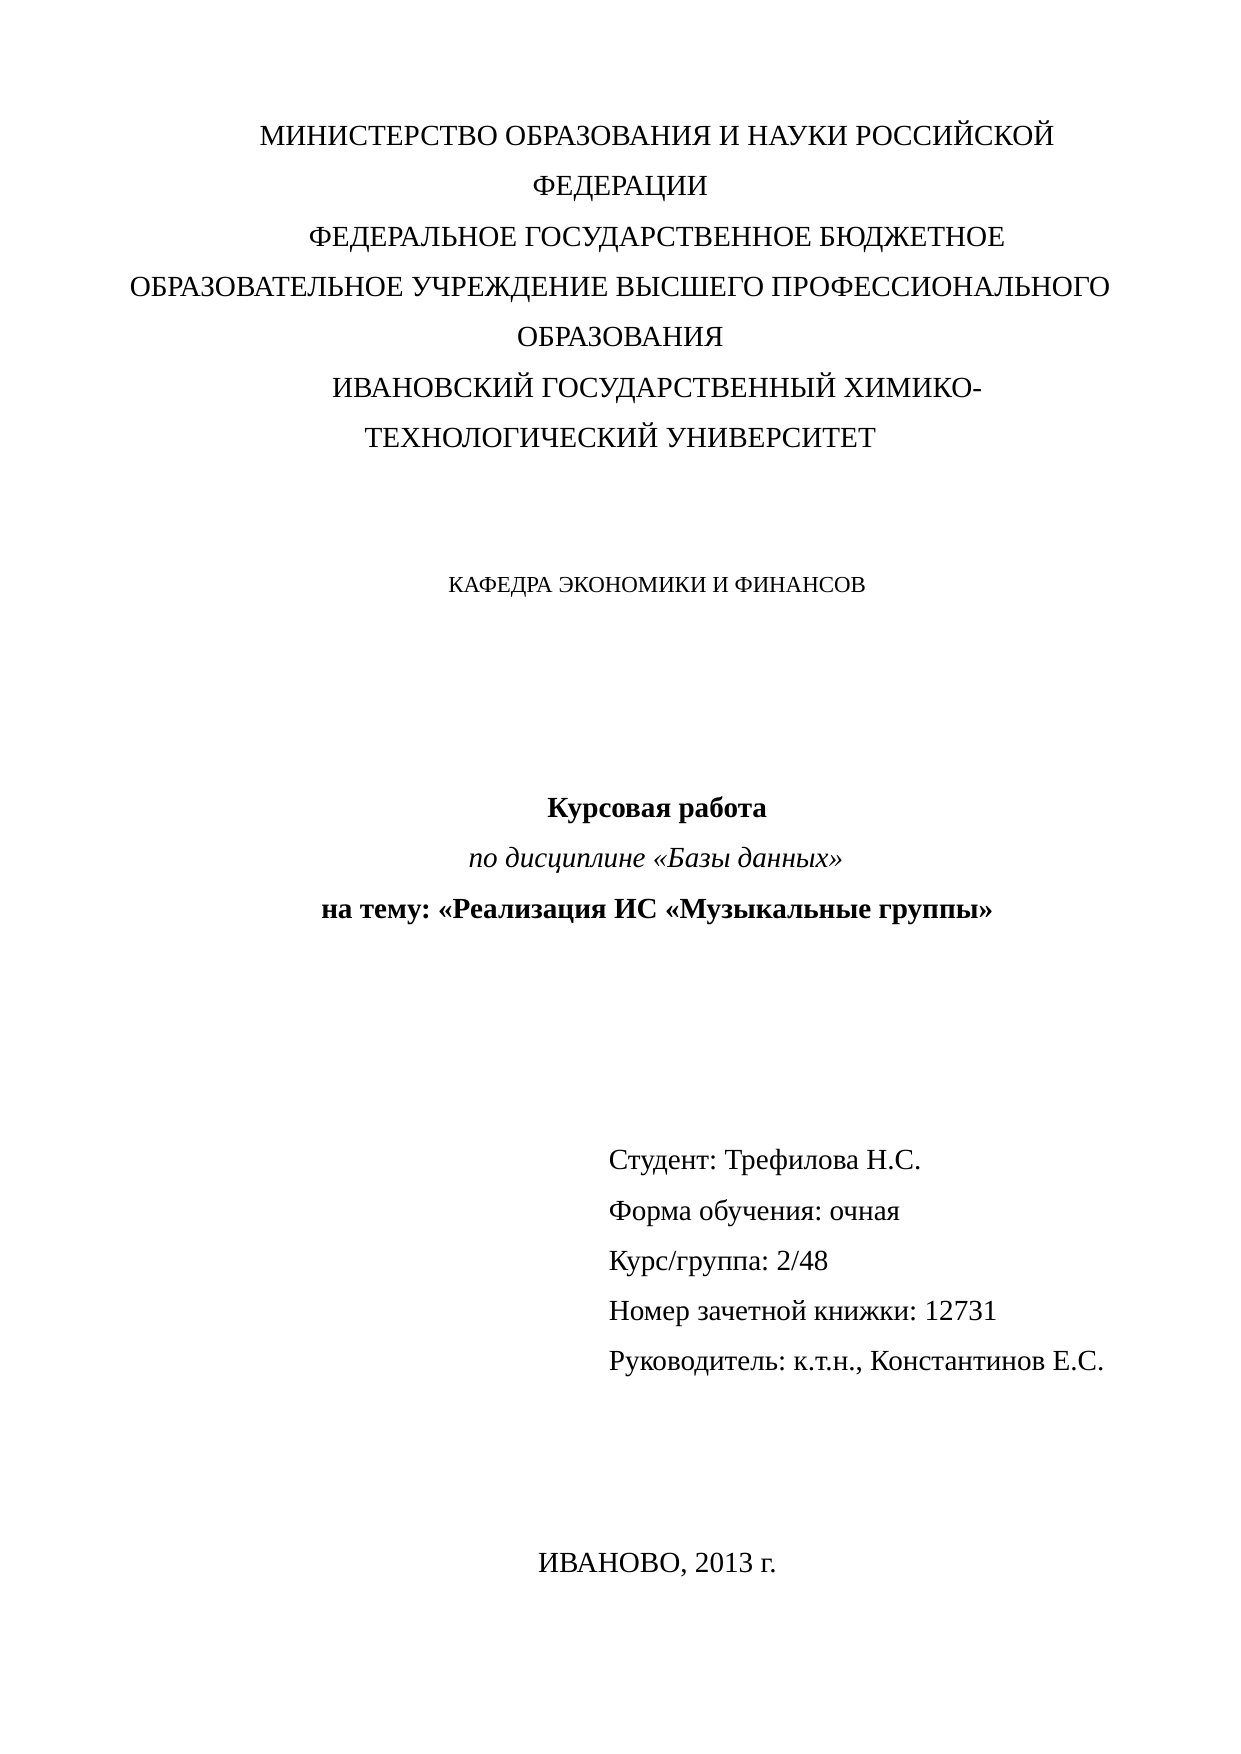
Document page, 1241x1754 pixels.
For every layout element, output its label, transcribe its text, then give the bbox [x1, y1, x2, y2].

text Форма обучения: очная [487, 1193, 1122, 1226]
text по дисциплине «Базы данных» [118, 840, 1122, 874]
text на тему: «Реализация ИС «Музыкальные группы» [118, 891, 1122, 924]
text Номер зачетной книжки: 12731 [487, 1293, 1122, 1327]
text ИВАНОВСКИЙ ГОСУДАРСТВЕННЫЙ ХИМИКО-ТЕХНОЛОГИЧЕСКИЙ УНИВЕРСИТЕТ [118, 370, 1122, 453]
text Руководитель: к.т.н., Константинов Е.С. [487, 1343, 1122, 1377]
text Студент: Трефилова Н.С. [487, 1142, 1122, 1176]
text ФЕДЕРАЛЬНОЕ ГОСУДАРСТВЕННОЕ БЮДЖЕТНОЕ ОБРАЗОВАТЕЛЬНОЕ УЧРЕЖДЕНИЕ ВЫСШЕГО ПРОФЕССИОНАЛЬНОГО ОБРАЗОВАНИЯ [118, 219, 1122, 353]
text КАФЕДРА ЭКОНОМИКИ И ФИНАНСОВ [118, 571, 1122, 597]
text Курс/группа: 2/48 [487, 1243, 1122, 1276]
text Курсовая работа [118, 790, 1122, 824]
text ИВАНОВО, 2013 г. [118, 1545, 1122, 1578]
text МИНИСТЕРСТВО ОБРАЗОВАНИЯ И НАУКИ РОССИЙСКОЙ ФЕДЕРАЦИИ [118, 118, 1122, 202]
